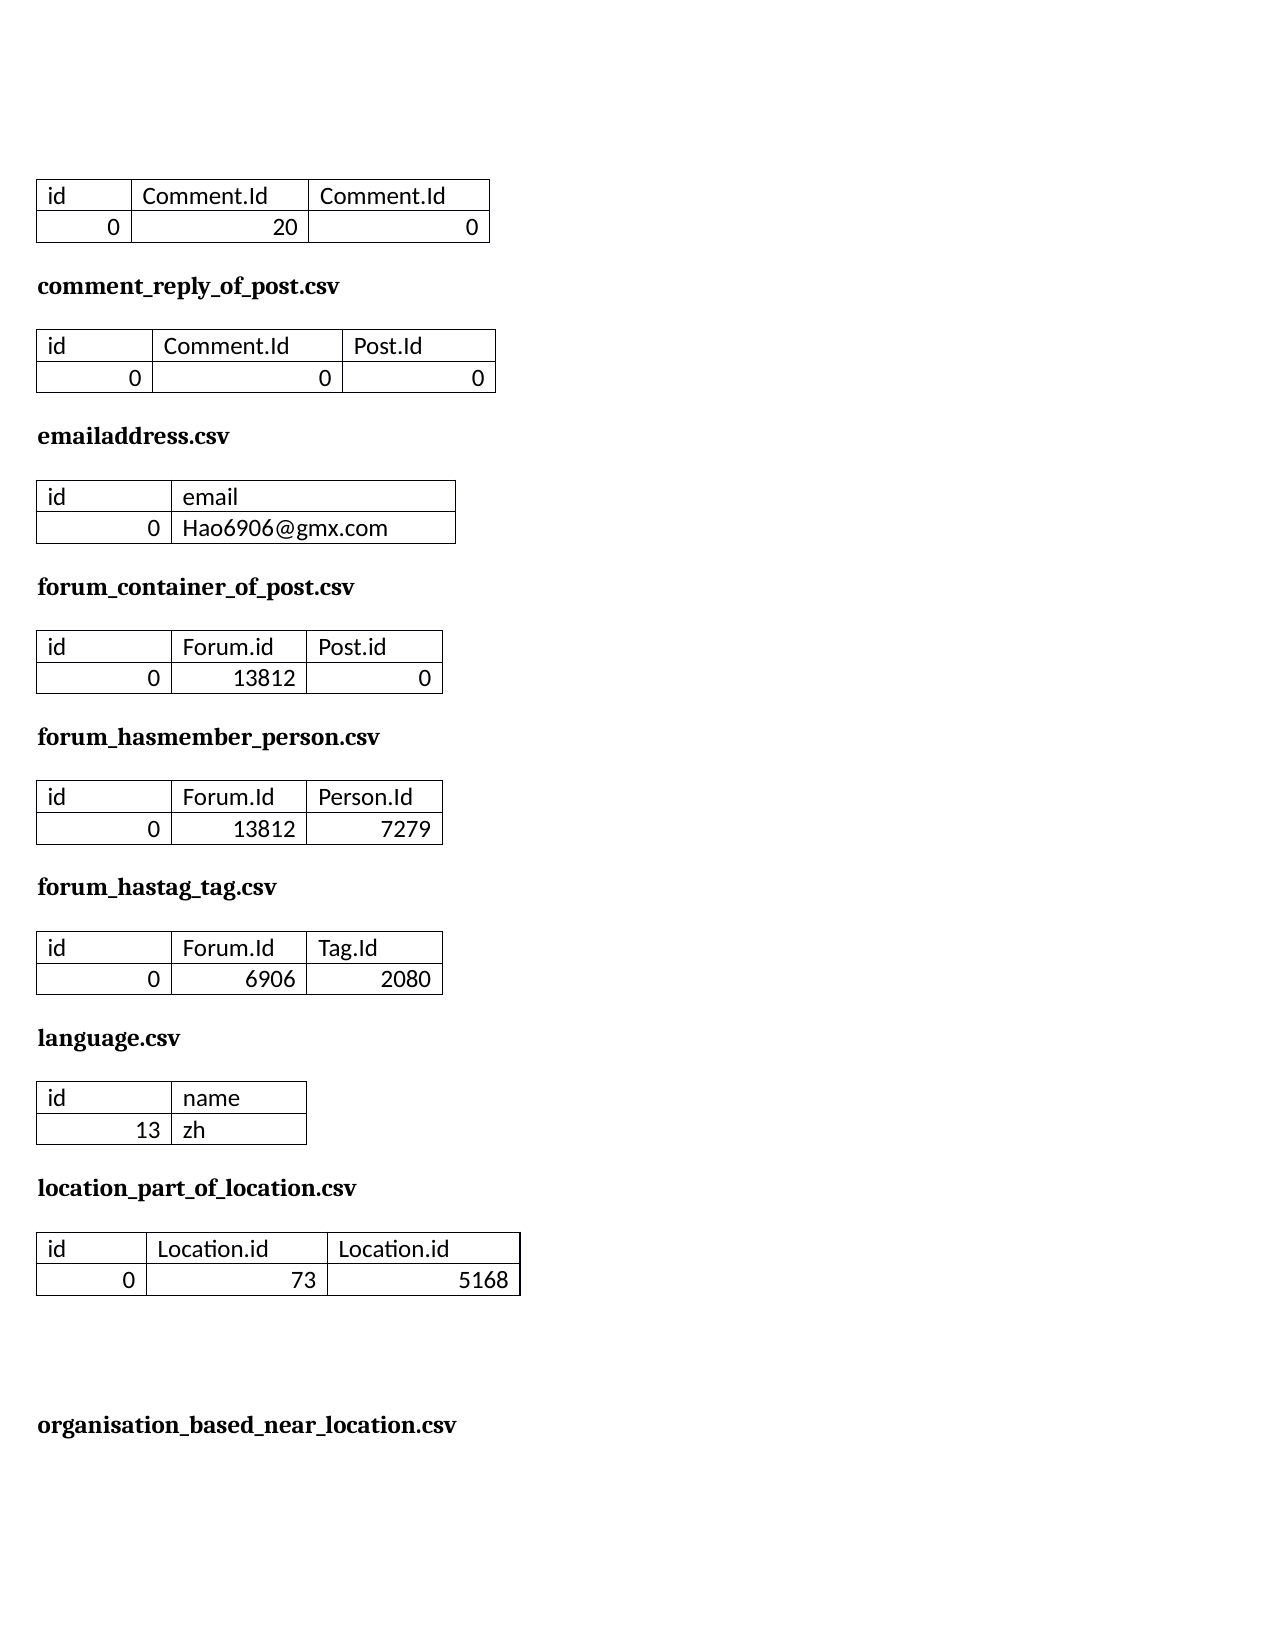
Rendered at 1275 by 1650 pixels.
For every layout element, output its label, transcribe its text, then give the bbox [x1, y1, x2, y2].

text organisation_based_near_location.csv [37, 1411, 1237, 1439]
table_header id [37, 781, 171, 812]
table_header Comment.Id [132, 180, 308, 210]
table_cell 0 [37, 512, 171, 543]
table_cell 0 [153, 362, 342, 392]
table_header name [172, 1082, 306, 1113]
table_header Location.id [147, 1233, 327, 1263]
table_cell 13812 [172, 813, 306, 843]
table_cell 0 [37, 663, 171, 693]
table_header id [37, 1233, 146, 1263]
table_header Forum.Id [172, 781, 306, 812]
table_cell 2080 [307, 964, 442, 994]
table_cell 20 [132, 211, 308, 242]
table_cell zh [172, 1114, 306, 1144]
table_cell 0 [37, 362, 152, 392]
table_cell 0 [37, 211, 131, 242]
table_header Location.id [328, 1233, 519, 1263]
table_header email [172, 481, 455, 511]
table_cell 0 [309, 211, 489, 242]
table_header id [37, 330, 152, 361]
text forum_container_of_post.csv [37, 572, 1237, 601]
text forum_hasmember_person.csv [37, 723, 1237, 752]
table_header id [37, 631, 171, 662]
table_cell 6906 [172, 964, 306, 994]
table_cell 7279 [307, 813, 442, 843]
table_cell 73 [147, 1264, 327, 1295]
table_header Post.id [307, 631, 442, 662]
table_cell 13812 [172, 663, 306, 693]
table_cell 13 [37, 1114, 171, 1144]
table_header Person.Id [307, 781, 442, 812]
table_header id [37, 1082, 171, 1113]
table_header id [37, 932, 171, 962]
table_cell 5168 [328, 1264, 519, 1295]
table_header Forum.id [172, 631, 306, 662]
text emailaddress.csv [37, 422, 1237, 451]
text comment_reply_of_post.csv [37, 272, 1237, 300]
table_header Post.Id [343, 330, 495, 361]
text location_part_of_location.csv [37, 1174, 1237, 1203]
table_cell 0 [307, 663, 442, 693]
table_cell 0 [37, 964, 171, 994]
text language.csv [37, 1024, 1237, 1052]
table_header id [37, 180, 131, 210]
table_cell 0 [37, 1264, 146, 1295]
table_cell 0 [37, 813, 171, 843]
table_header Comment.Id [309, 180, 489, 210]
text forum_hastag_tag.csv [37, 873, 1237, 902]
table_cell Hao6906@gmx.com [172, 512, 455, 543]
table_header Forum.Id [172, 932, 306, 962]
table_header id [37, 481, 171, 511]
table_header Tag.Id [307, 932, 442, 962]
table_header Comment.Id [153, 330, 342, 361]
table_cell 0 [343, 362, 495, 392]
